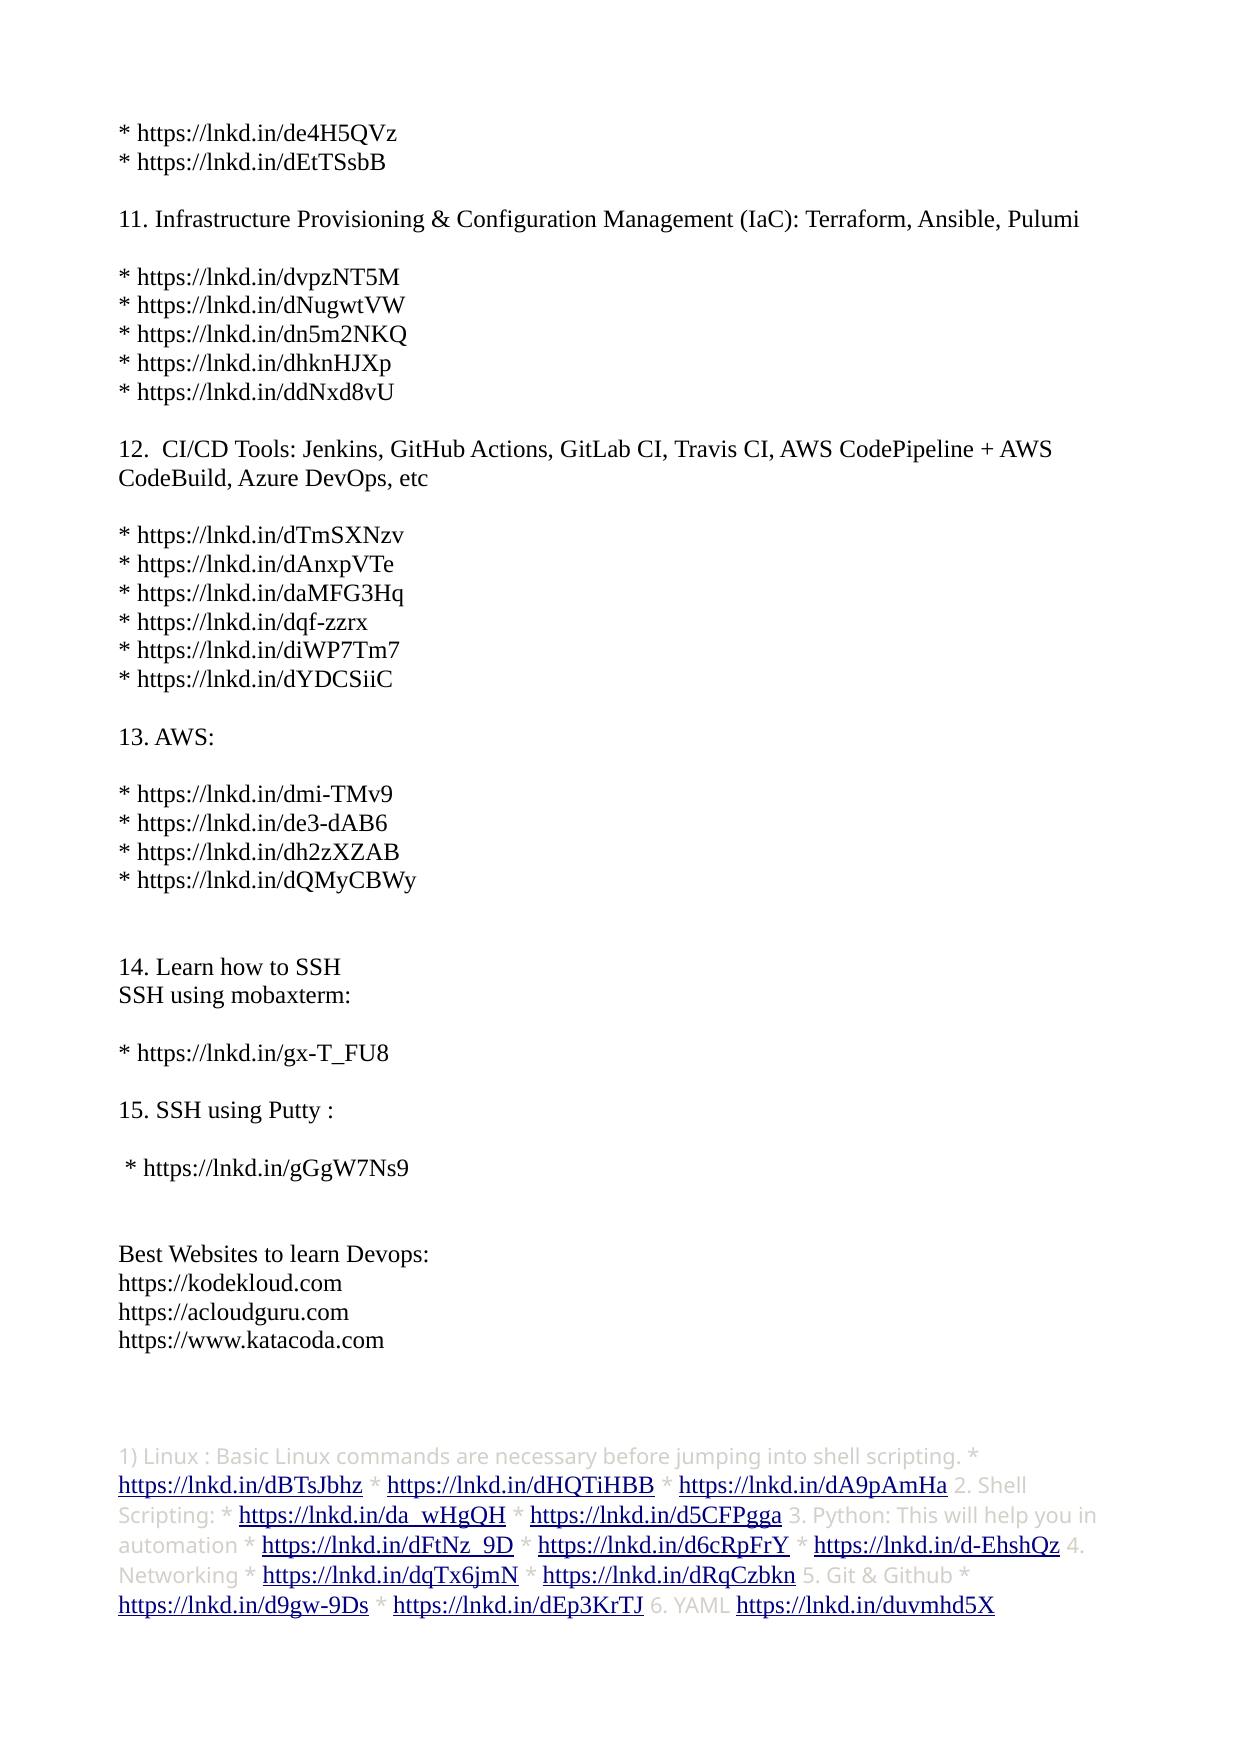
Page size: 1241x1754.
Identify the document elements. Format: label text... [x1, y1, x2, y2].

text 13. AWS: [118, 722, 1122, 751]
text * https://lnkd.in/dQMyCBWy [118, 866, 1122, 894]
text * https://lnkd.in/dAnxpVTe [118, 549, 1122, 578]
text * https://lnkd.in/dNugwtVW [118, 291, 1122, 319]
text * https://lnkd.in/ddNxd8vU [118, 377, 1122, 406]
text https://www.katacoda.com [118, 1326, 1122, 1354]
text * https://lnkd.in/dTmSXNzv [118, 521, 1122, 549]
text * https://lnkd.in/gGgW7Ns9 [118, 1153, 1122, 1182]
text Best Websites to learn Devops: [118, 1239, 1122, 1268]
text * https://lnkd.in/de3-dAB6 [118, 808, 1122, 837]
text 12. CI/CD Tools: Jenkins, GitHub Actions, GitLab CI, Travis CI, AWS CodePipeline + AWS CodeBuild, Azure DevOps, etc [118, 434, 1122, 492]
text * https://lnkd.in/dhknHJXp [118, 348, 1122, 377]
text 11. Infrastructure Provisioning & Configuration Management (IaC): Terraform, Ansible, Pulumi [118, 204, 1122, 233]
text * https://lnkd.in/gx-T_FU8 [118, 1038, 1122, 1067]
text * https://lnkd.in/dmi-TMv9 [118, 779, 1122, 808]
text * https://lnkd.in/de4H5QVz [118, 118, 1122, 147]
text 14. Learn how to SSH [118, 952, 1122, 981]
text SSH using mobaxterm: [118, 981, 1122, 1009]
text https://kodekloud.com [118, 1268, 1122, 1297]
text 15. SSH using Putty : [118, 1096, 1122, 1124]
text * https://lnkd.in/dn5m2NKQ [118, 319, 1122, 348]
text * https://lnkd.in/dvpzNT5M [118, 262, 1122, 291]
text 1) Linux : Basic Linux commands are necessary before jumping into shell scripting. * https://lnkd.in/dBTsJbhz * https://lnkd.in/dHQTiHBB * https://lnkd.in/dA9pAmHa 2. Shell Scripting: * https://lnkd.in/da_wHgQH * https://lnkd.in/d5CFPgga 3. Python: This will help you in automation * https://lnkd.in/dFtNz_9D * https://lnkd.in/d6cRpFrY * https://lnkd.in/d-EhshQz 4. Networking * https://lnkd.in/dqTx6jmN * https://lnkd.in/dRqCzbkn 5. Git & Github * https://lnkd.in/d9gw-9Ds * https://lnkd.in/dEp3KrTJ 6. YAML https://lnkd.in/duvmhd5X [118, 1441, 1122, 1619]
text * https://lnkd.in/dh2zXZAB [118, 837, 1122, 866]
text * https://lnkd.in/dqf-zzrx [118, 607, 1122, 636]
text * https://lnkd.in/diWP7Tm7 [118, 636, 1122, 664]
text https://acloudguru.com [118, 1297, 1122, 1326]
text * https://lnkd.in/daMFG3Hq [118, 578, 1122, 607]
text * https://lnkd.in/dYDCSiiC [118, 664, 1122, 693]
text * https://lnkd.in/dEtTSsbB [118, 147, 1122, 176]
